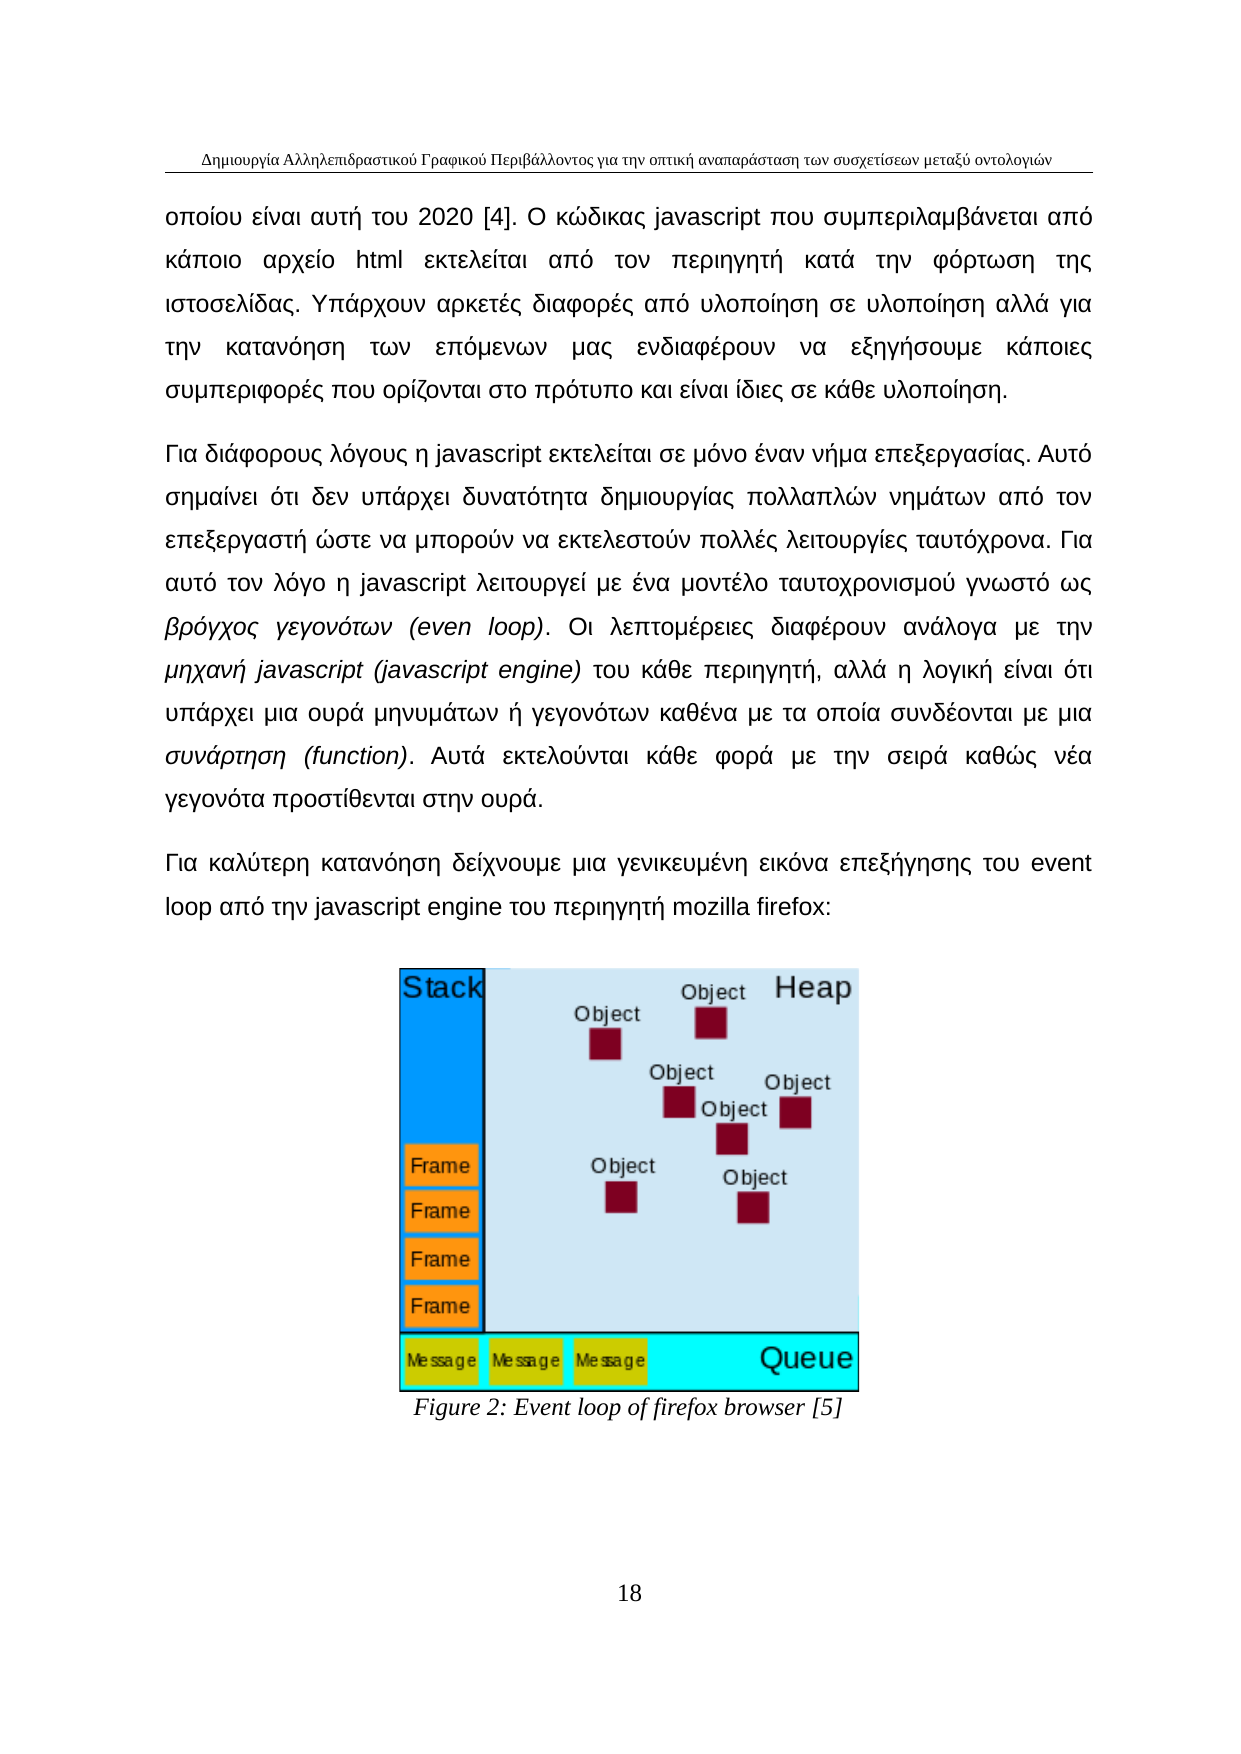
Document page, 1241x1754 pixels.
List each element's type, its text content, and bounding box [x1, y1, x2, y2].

text Figure 2: Event loop of firefox browser [5] [399, 1392, 859, 1420]
text Για διάφορους λόγους η javascript εκτελείται σε μόνο έναν νήμα επεξεργασίας. Αυτό σημαίνει ότι δεν υπάρχει δυνατότητα δημιουργίας πολλαπλών νημάτων από τον επεξεργαστή ώστε να μπορούν να εκτελεστούν πολλές λειτουργίες ταυτόχρονα. Για αυτό τον λόγο η javascript λειτουργεί με ένα μοντέλο ταυτοχρονισμού γνωστό ως βρόγχος γεγονότων (even loop). Οι λεπτομέρειες διαφέρουν ανάλογα με την μηχανή javascript (javascript engine) του κάθε περιηγητή, αλλά η λογική είναι ότι υπάρχει μια ουρά μηνυμάτων ή γεγονότων καθένα με τα οποία συνδέονται με μια συνάρτηση (function). Αυτά εκτελούνται κάθε φορά με την σειρά καθώς νέα γεγονότα προστίθενται στην ουρά. [165, 439, 1093, 813]
picture [399, 968, 860, 1392]
text Για καλύτερη κατανόηση δείχνουμε μια γενικευμένη εικόνα επεξήγησης του event loop από την javascript engine του περιηγητή mozilla firefox: [165, 848, 1093, 920]
text οποίου είναι αυτή του 2020 [4]. Ο κώδικας javascript που συμπεριλαμβάνεται από κάποιο αρχείο html εκτελείται από τον περιηγητή κατά την φόρτωση της ιστοσελίδας. Υπάρχουν αρκετές διαφορές από υλοποίηση σε υλοποίηση αλλά για την κατανόηση των επόμενων μας ενδιαφέρουν να εξηγήσουμε κάποιες συμπεριφορές που ορίζονται στο πρότυπο και είναι ίδιες σε κάθε υλοποίηση. [165, 202, 1093, 403]
